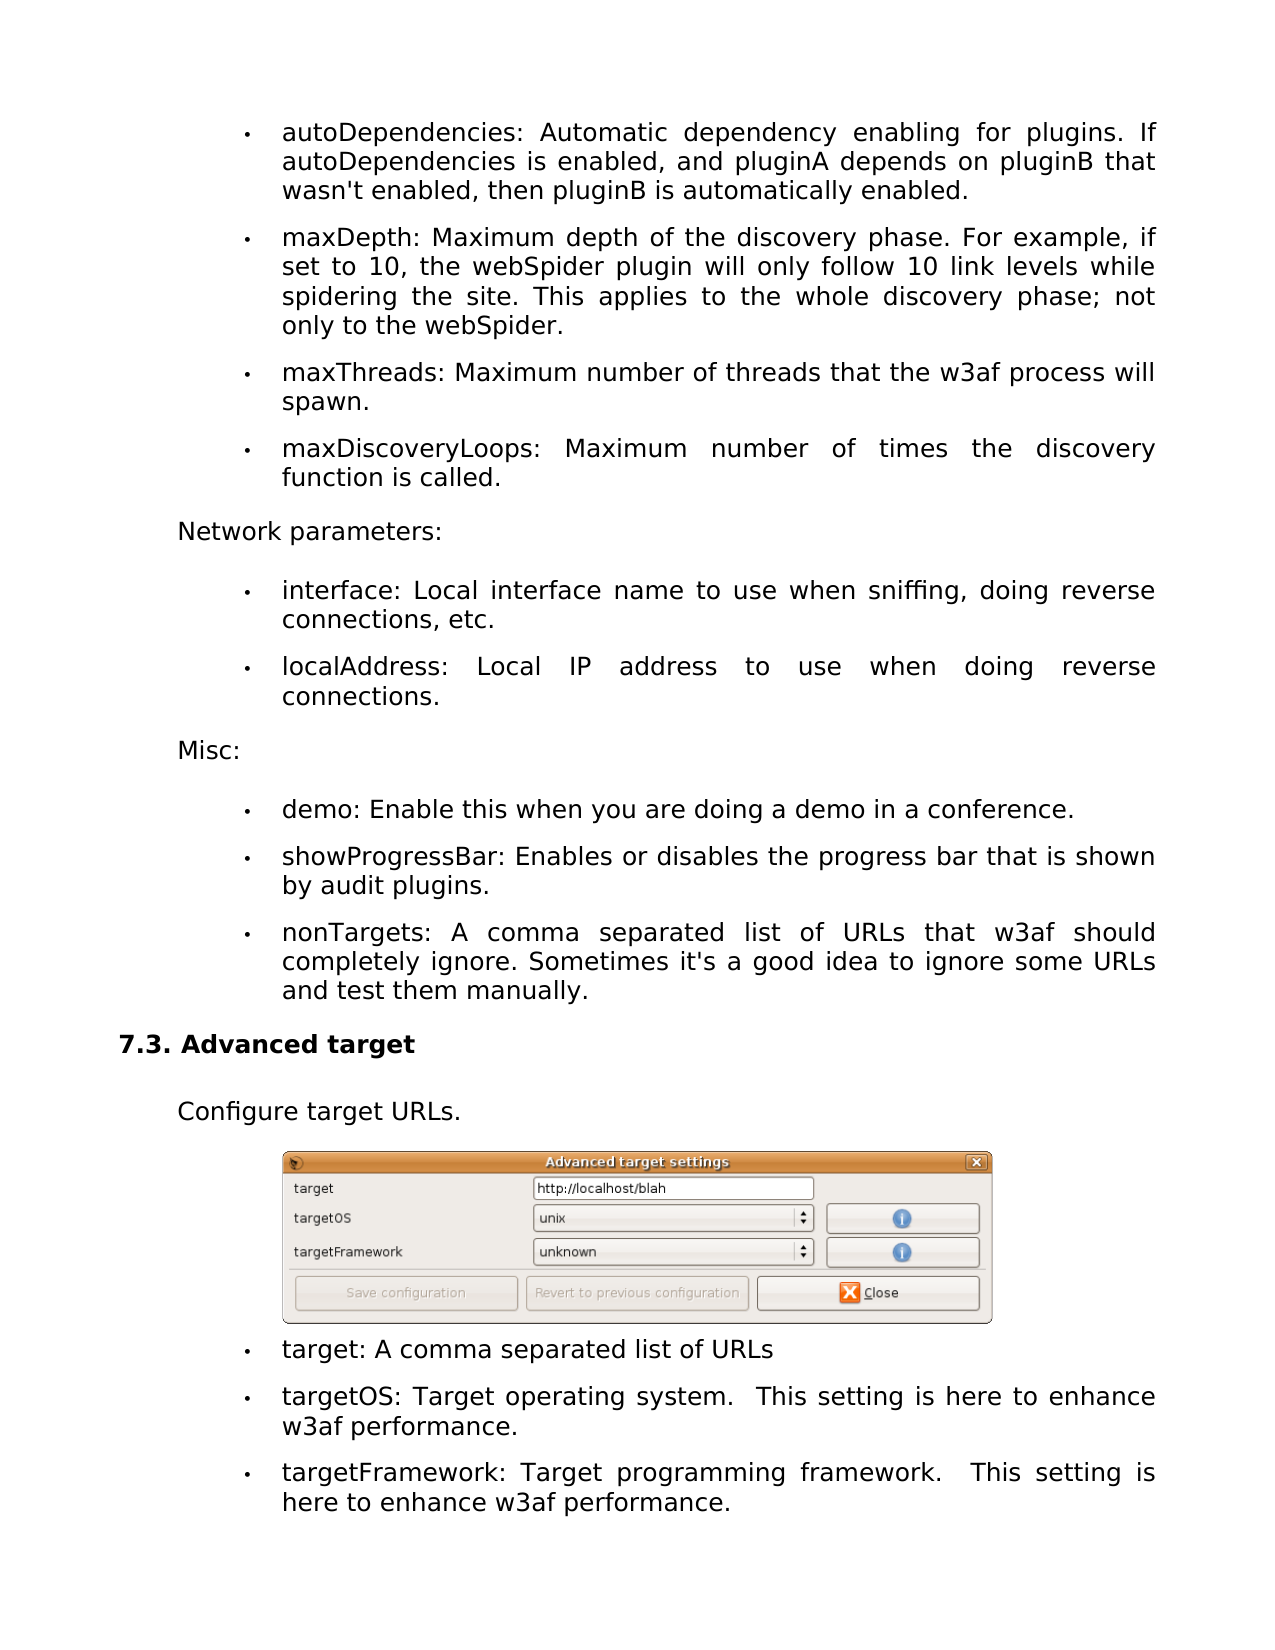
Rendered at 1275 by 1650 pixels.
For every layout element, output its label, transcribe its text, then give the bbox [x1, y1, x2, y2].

list localAddress: Local IP address to use when doing reverse connections. [244, 652, 1157, 711]
list targetFramework: Target programming framework. This setting is here to enhance w3af performance. [244, 1459, 1157, 1517]
list showProgressBar: Enables or disables the progress bar that is shown by audit plugins. [244, 842, 1157, 900]
list nonTargets: A comma separated list of URLs that w3af should completely ignore. Sometimes it's a good idea to ignore some URLs and test them manually. [244, 918, 1157, 1006]
text Configure target URLs. [148, 1097, 1157, 1126]
list target: A comma separated list of URLs [244, 1157, 1157, 1365]
list maxDepth: Maximum depth of the discovery phase. For example, if set to 10, the webSpider plugin will only follow 10 link levels while spidering the site. This applies to the whole discovery phase; not only to the webSpider. [244, 223, 1157, 340]
list demo: Enable this when you are doing a demo in a conference. [244, 795, 1157, 824]
list maxDiscoveryLoops: Maximum number of times the discovery function is called. [244, 434, 1157, 492]
picture [282, 1151, 993, 1324]
list maxThreads: Maximum number of threads that the w3af process will spawn. [244, 358, 1157, 416]
list interface: Local interface name to use when sniffing, doing reverse connections, etc. [244, 576, 1157, 635]
text Misc: [148, 736, 1157, 765]
list targetOS: Target operating system. This setting is here to enhance w3af performance. [244, 1383, 1157, 1441]
text Network parameters: [148, 517, 1157, 546]
subtitle Advanced target [118, 1031, 1157, 1060]
list autoDependencies: Automatic dependency enabling for plugins. If autoDependencies is enabled, and pluginA depends on pluginB that wasn't enabled, then pluginB is automatically enabled. [244, 118, 1157, 206]
